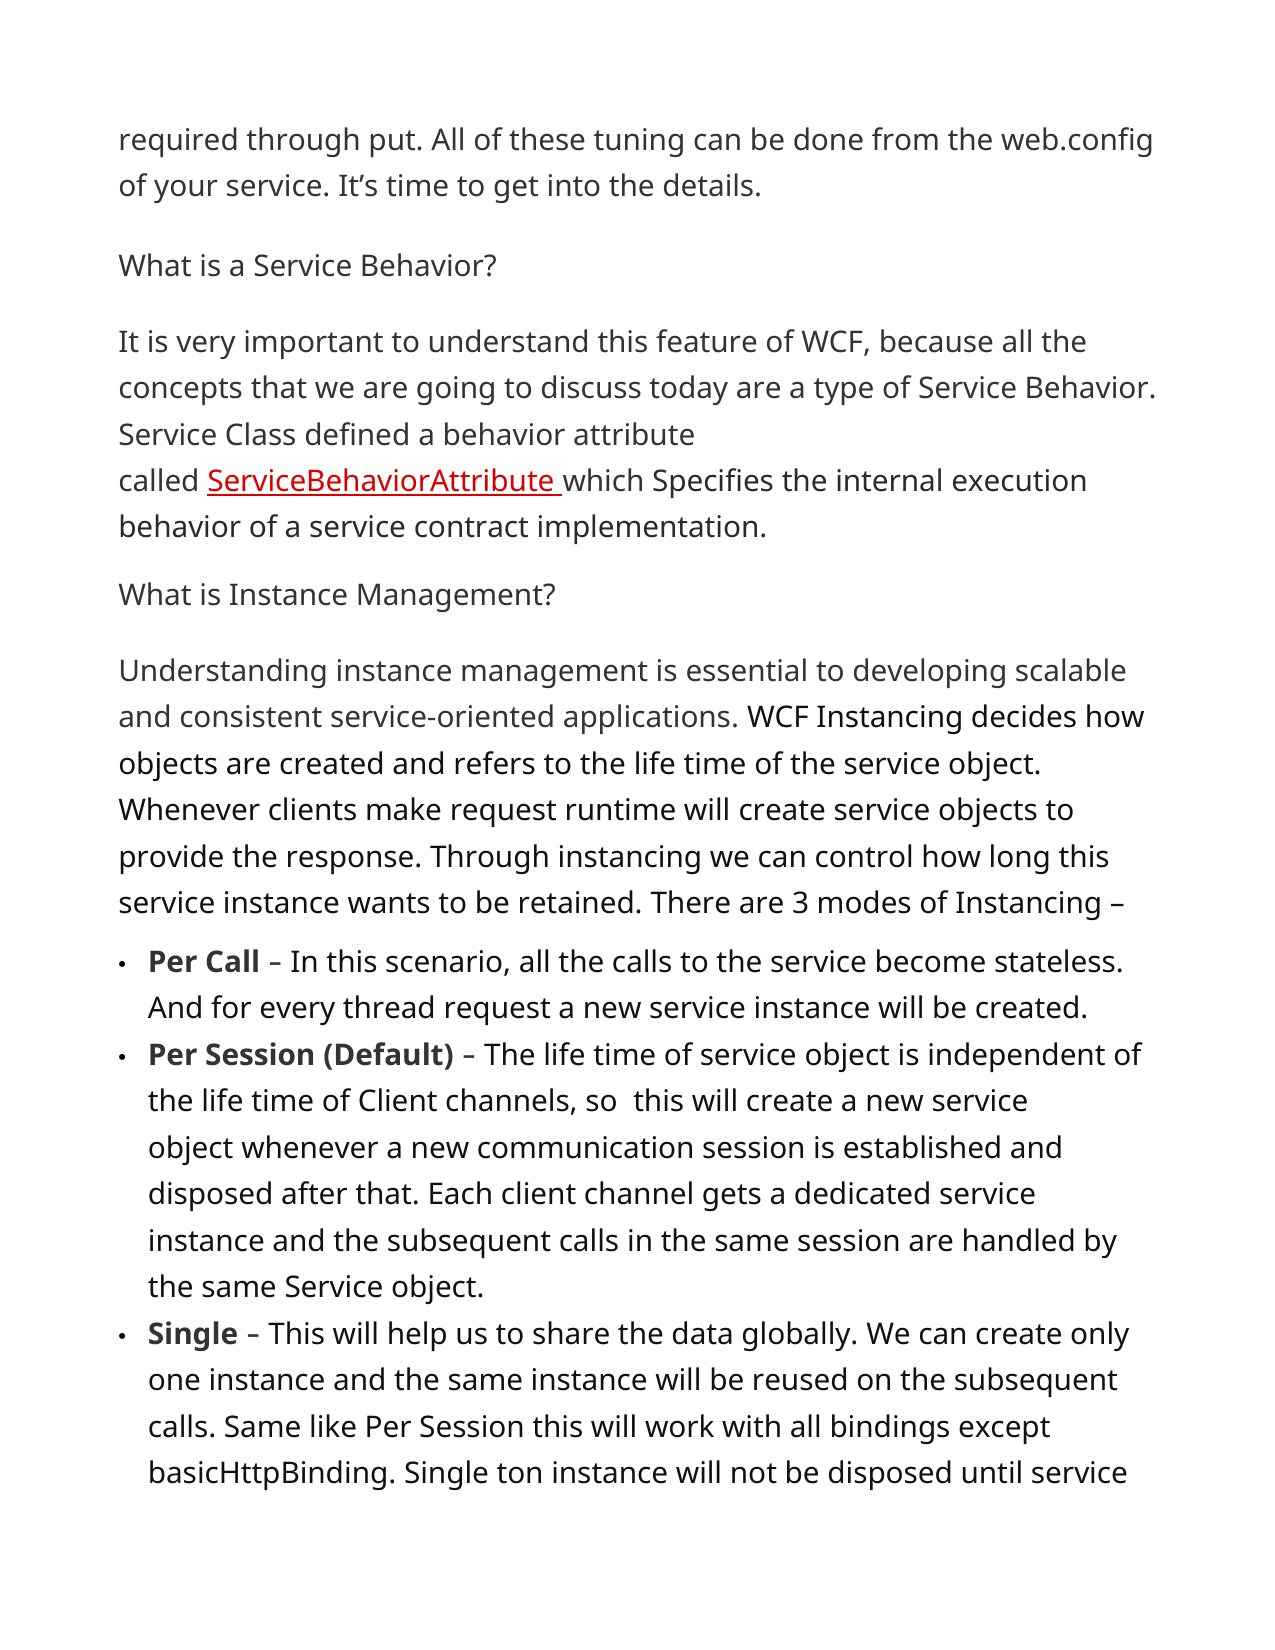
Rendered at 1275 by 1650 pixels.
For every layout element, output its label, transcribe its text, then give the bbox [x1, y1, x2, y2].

list Per Call – In this scenario, all the calls to the service become stateless. And for every thread request a new service instance will be created. [118, 941, 1157, 1027]
list Per Session (Default) – The life time of service object is independent of the life time of Client channels, so this will create a new service object whenever a new communication session is established and disposed after that. Each client channel gets a dedicated service instance and the subsequent calls in the same session are handled by the same Service object. [118, 1033, 1157, 1306]
text What is a Service Behavior? [118, 244, 1157, 285]
list Single – This will help us to share the data globally. We can create only one instance and the same instance will be reused on the subsequent calls. Same like Per Session this will work with all bindings except basicHttpBinding. Single ton instance will not be disposed until service [118, 1312, 1157, 1492]
text required through put. All of these tuning can be done from the web.config of your service. It’s time to get into the details. [118, 118, 1157, 205]
text It is very important to understand this feature of WCF, because all the concepts that we are going to discuss today are a type of Service Behavior. Service Class defined a behavior attribute called ServiceBehaviorAttribute which Specifies the internal execution behavior of a service contract implementation. [118, 320, 1157, 547]
text What is Instance Management? [118, 573, 1157, 614]
text Understanding instance management is essential to developing scalable and consistent service-oriented applications. WCF Instancing decides how objects are created and refers to the life time of the service object. Whenever clients make request runtime will create service objects to provide the response. Through instancing we can control how long this service instance wants to be retained. There are 3 modes of Instancing – [118, 649, 1157, 922]
